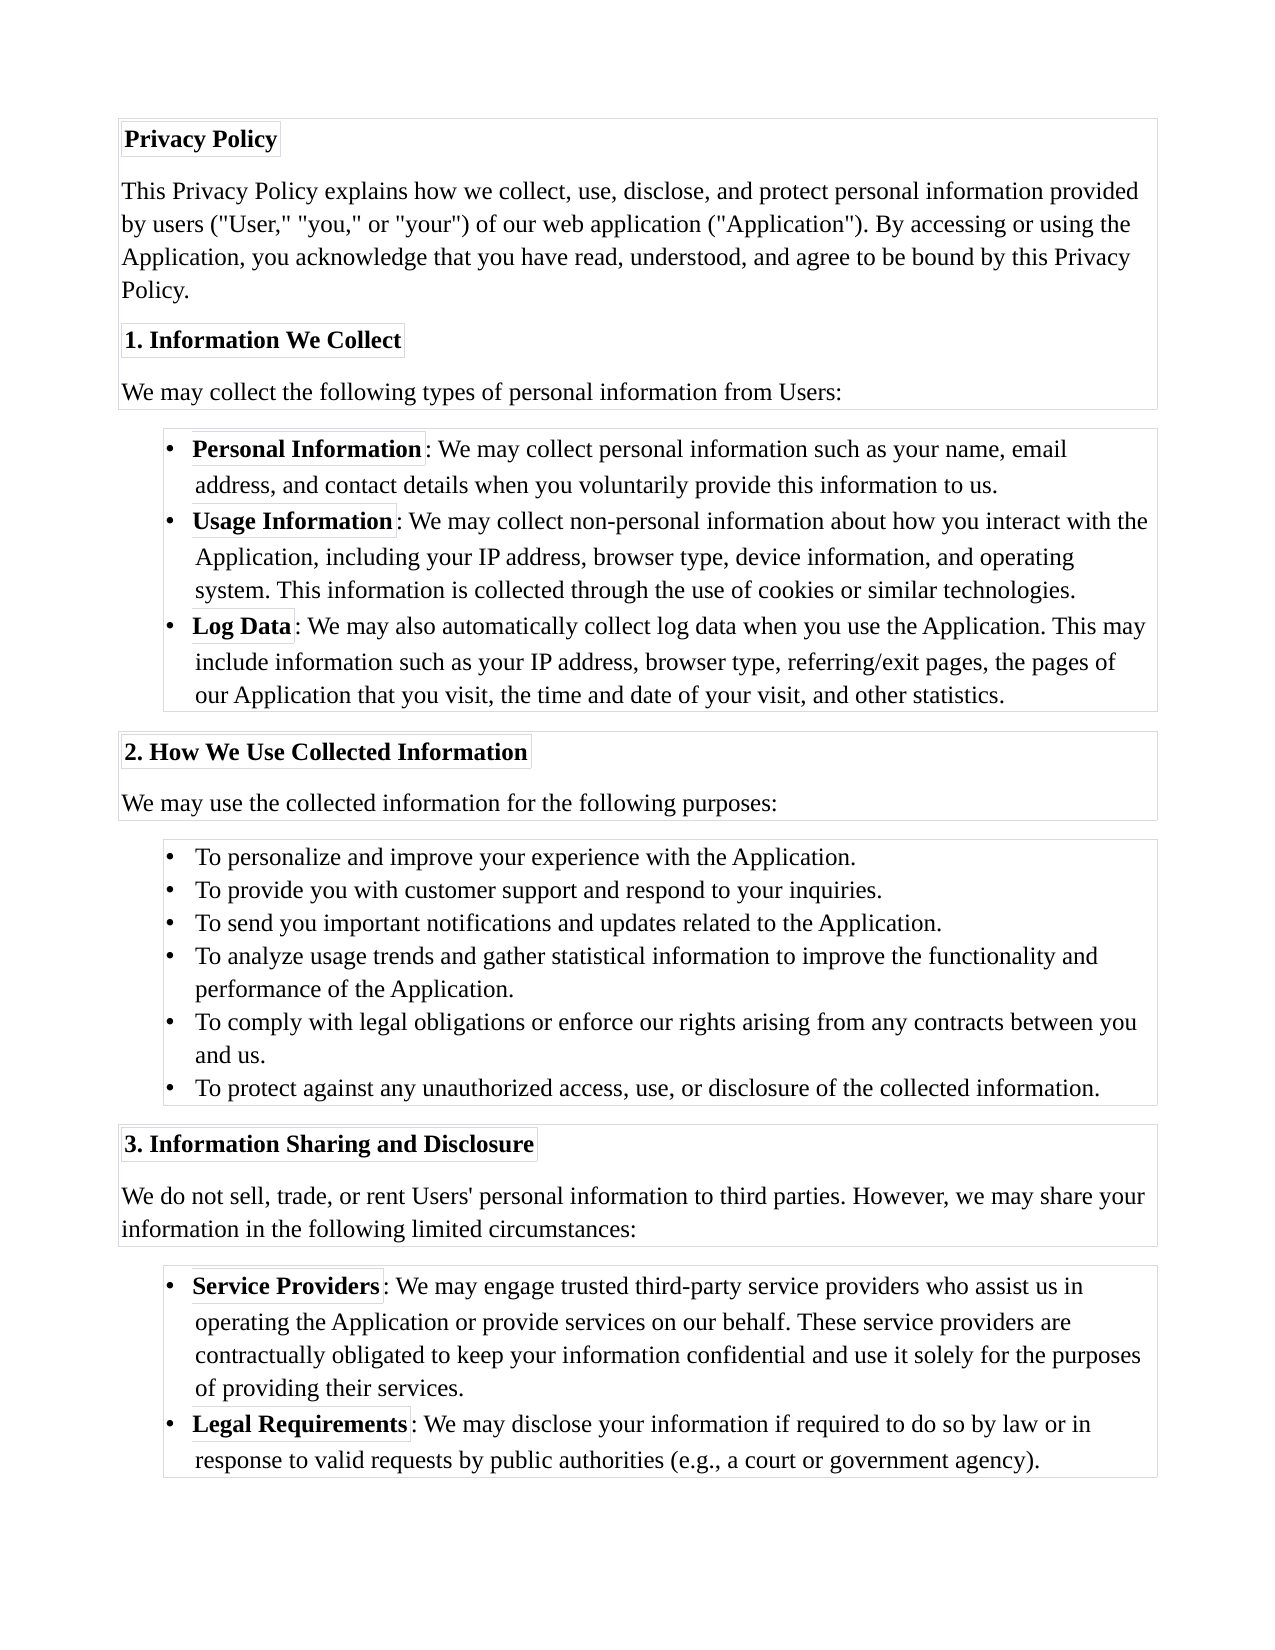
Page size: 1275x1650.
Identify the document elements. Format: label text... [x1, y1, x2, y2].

list Usage Information: We may collect non-personal information about how you interact with the Application, including your IP address, browser type, device information, and operating system. This information is collected through the use of cookies or similar technologies. [164, 500, 1157, 603]
list To provide you with customer support and respond to your inquiries. [164, 872, 1157, 903]
list Service Providers: We may engage trusted third-party service providers who assist us in operating the Application or provide services on our behalf. These service providers are contractually obligated to keep your information confidential and use it solely for the purposes of providing their services. [164, 1266, 1157, 1402]
list To protect against any unauthorized access, use, or disclosure of the collected information. [164, 1070, 1157, 1105]
list To comply with legal obligations or enforce our rights arising from any contracts between you and us. [164, 1004, 1157, 1069]
text We may use the collected information for the following purposes: [119, 785, 1157, 820]
text We do not sell, trade, or rent Users' personal information to third parties. However, we may share your information in the following limited circumstances: [119, 1178, 1157, 1246]
list Legal Requirements: We may disclose your information if required to do so by law or in response to valid requests by public authorities (e.g., a court or government agency). [164, 1403, 1157, 1477]
list Log Data: We may also automatically collect log data when you use the Application. This may include information such as your IP address, browser type, referring/exit pages, the pages of our Application that you visit, the time and date of your visit, and other statistics. [164, 605, 1157, 711]
text This Privacy Policy explains how we collect, use, disclose, and protect personal information provided by users ("User," "you," or "your") of our web application ("Application"). By accessing or using the Application, you acknowledge that you have read, understood, and agree to be bound by this Privacy Policy. [119, 173, 1157, 303]
text Privacy Policy [119, 119, 1157, 156]
list Personal Information: We may collect personal information such as your name, email address, and contact details when you voluntarily provide this information to us. [164, 429, 1157, 498]
text 1. Information We Collect [119, 319, 1157, 357]
list To personalize and improve your experience with the Application. [164, 840, 1157, 871]
text 2. How We Use Collected Information [119, 732, 1157, 768]
list To analyze usage trends and gather statistical information to improve the functionality and performance of the Application. [164, 938, 1157, 1003]
text 3. Information Sharing and Disclosure [119, 1125, 1157, 1161]
text We may collect the following types of personal information from Users: [119, 374, 1157, 409]
list To send you important notifications and updates related to the Application. [164, 905, 1157, 937]
